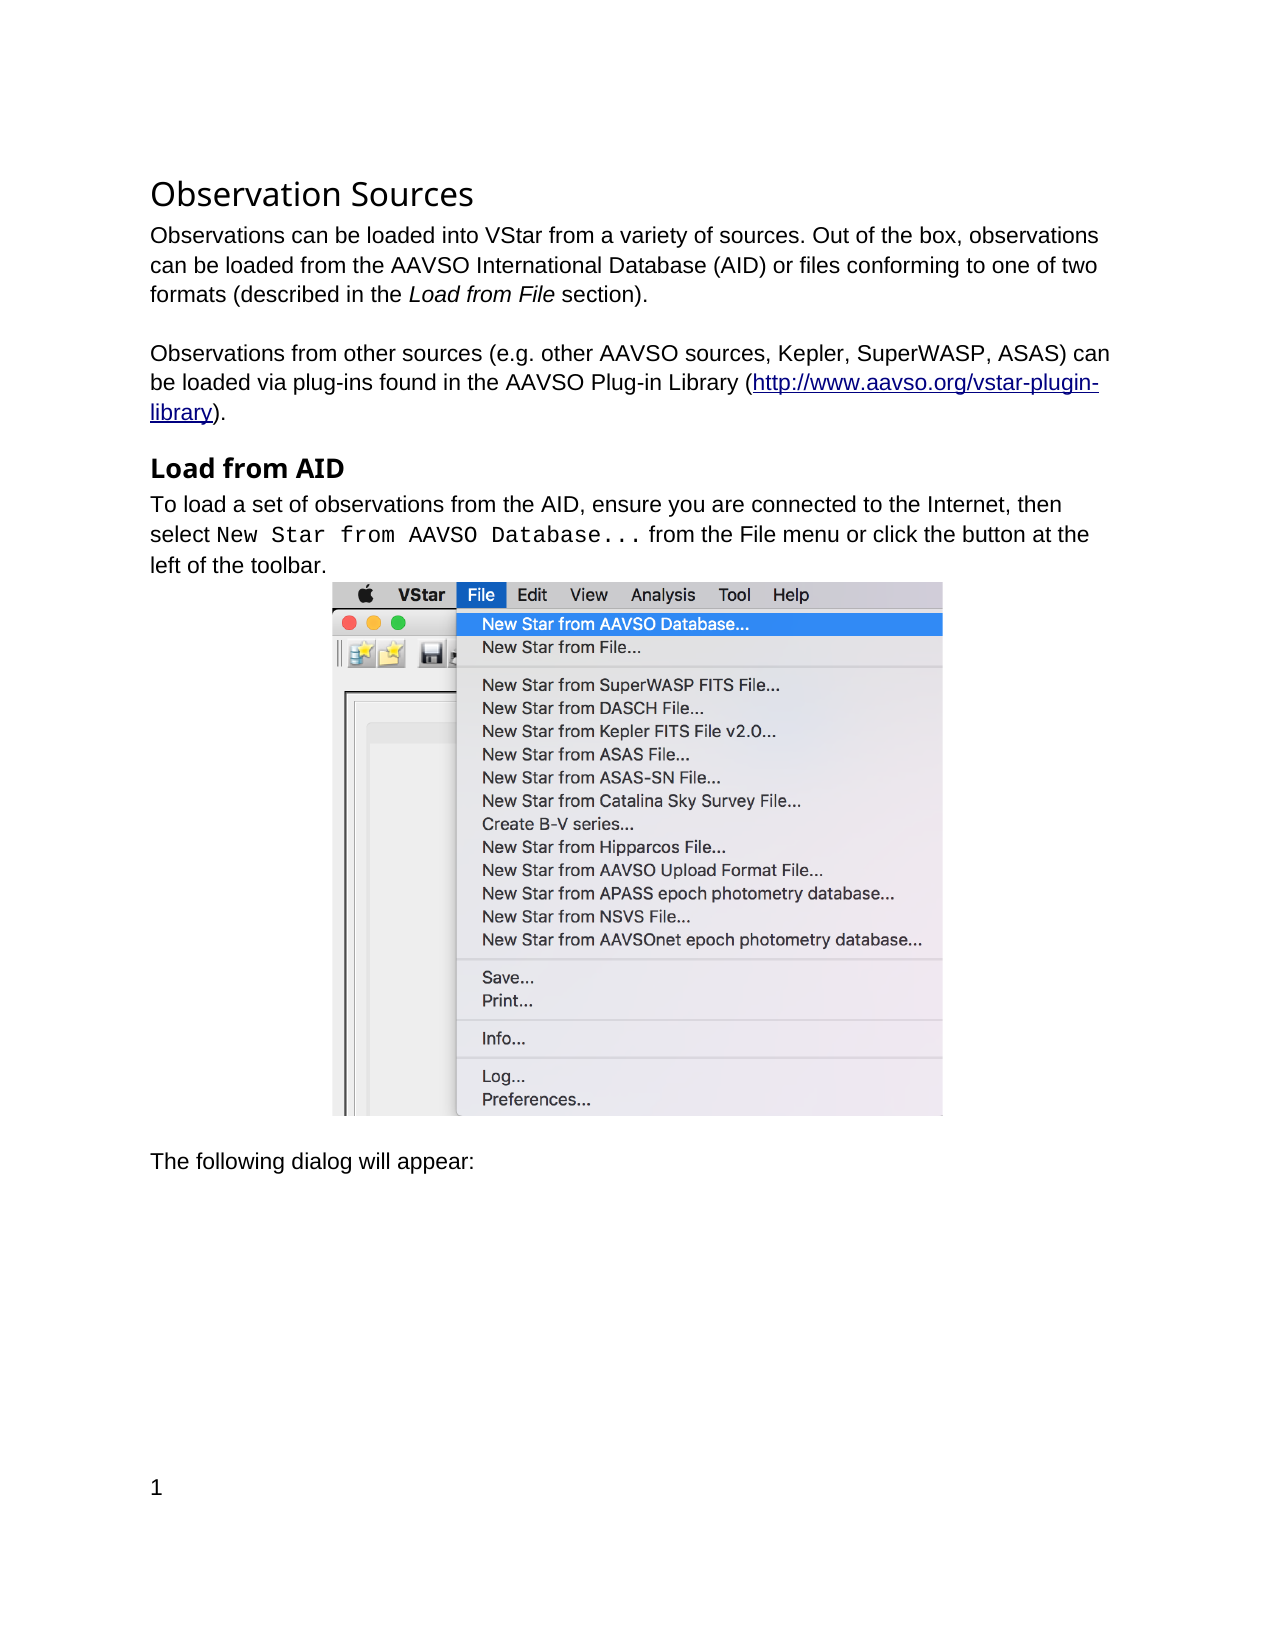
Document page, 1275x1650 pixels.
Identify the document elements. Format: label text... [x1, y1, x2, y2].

subtitle Load from AID [150, 449, 1125, 486]
picture [332, 582, 943, 1116]
subtitle Observation Sources [150, 171, 1125, 216]
text Observations from other sources (e.g. other AAVSO sources, Kepler, SuperWASP, ASAS) can be loaded via plug-ins found in the AAVSO Plug-in Library (http://www.aavso.org/vstar-plugin-library). [150, 341, 1125, 425]
text The following dialog will appear: [150, 1149, 1125, 1175]
text To load a set of observations from the AID, ensure you are connected to the Internet, then select New Star from AAVSO Database... from the File menu or click the button at the left of the toolbar. [150, 492, 1125, 578]
text Observations can be loaded into VStar from a variety of sources. Out of the box, observations can be loaded from the AAVSO International Database (AID) or files conforming to one of two formats (described in the Load from File section). [150, 223, 1125, 307]
